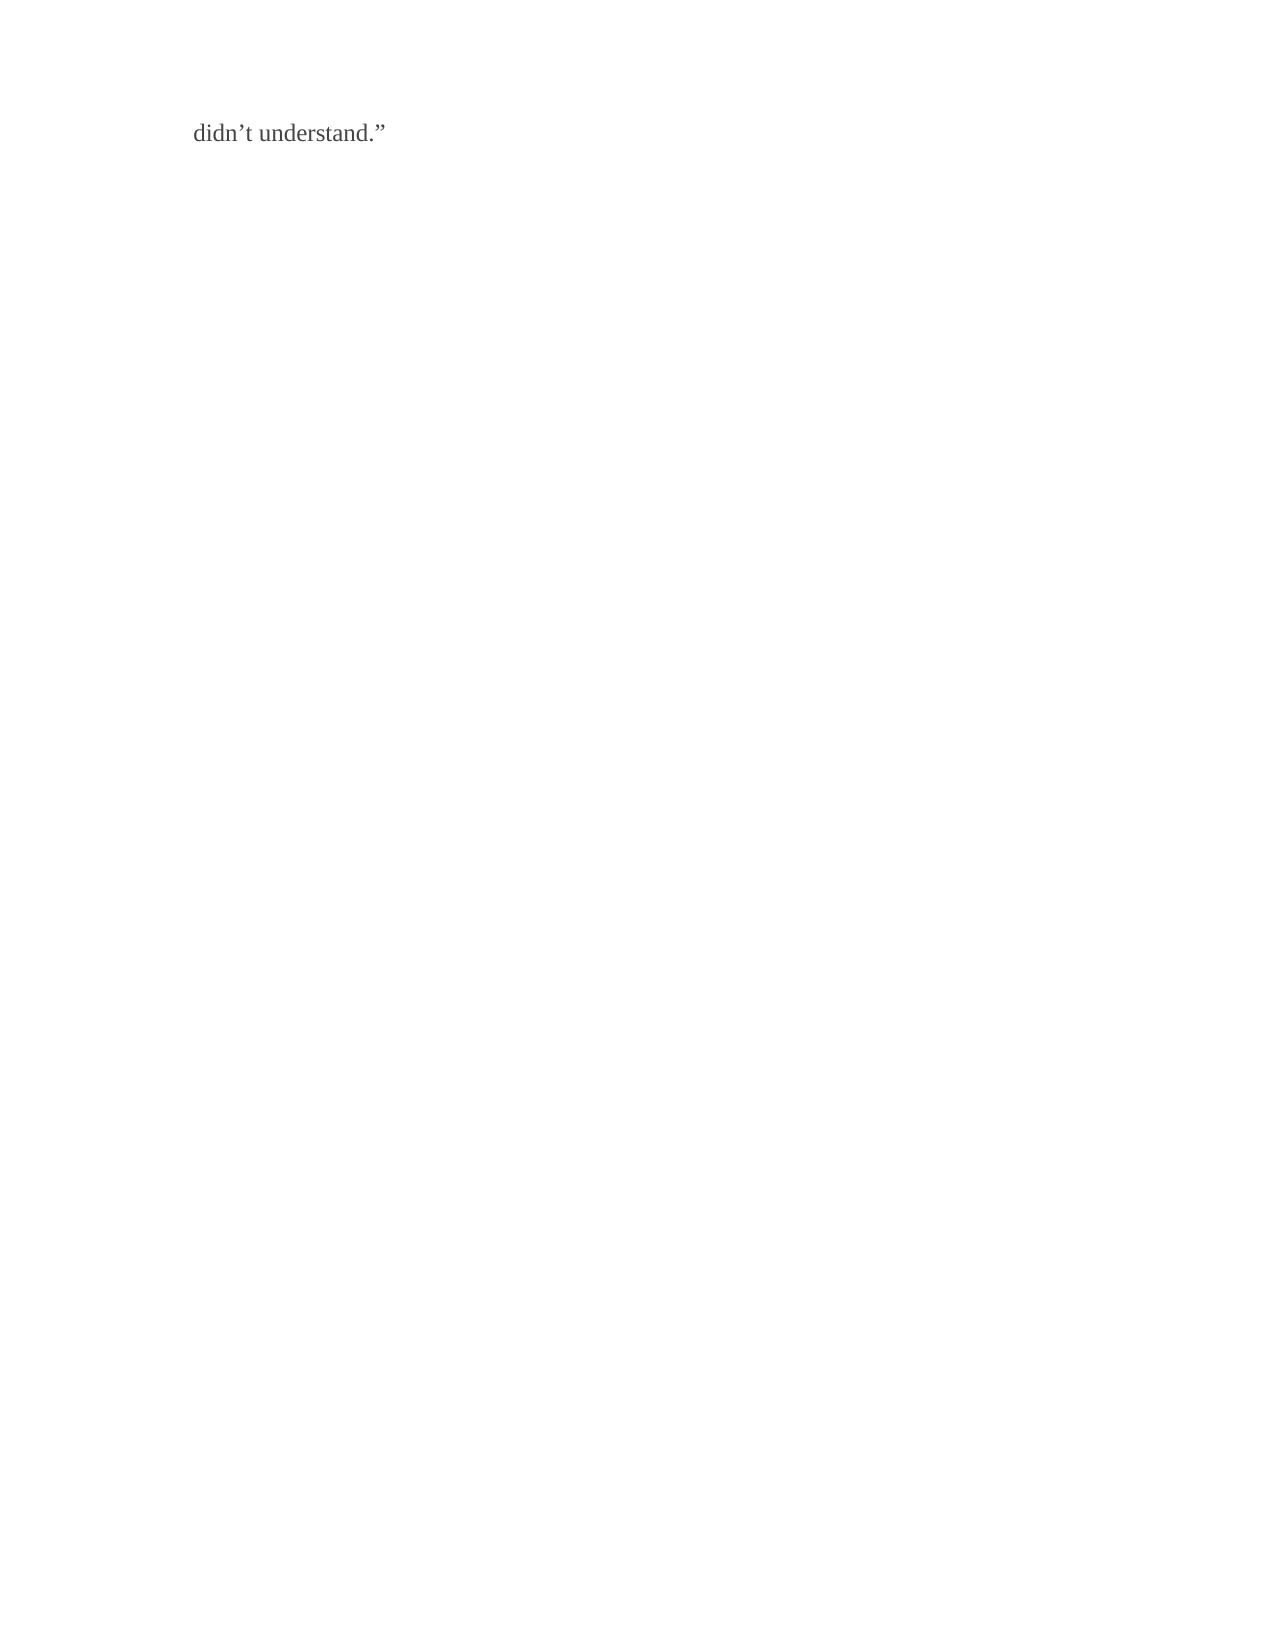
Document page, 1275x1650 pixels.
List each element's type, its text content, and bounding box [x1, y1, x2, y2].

list didn’t understand.” [156, 118, 1157, 147]
